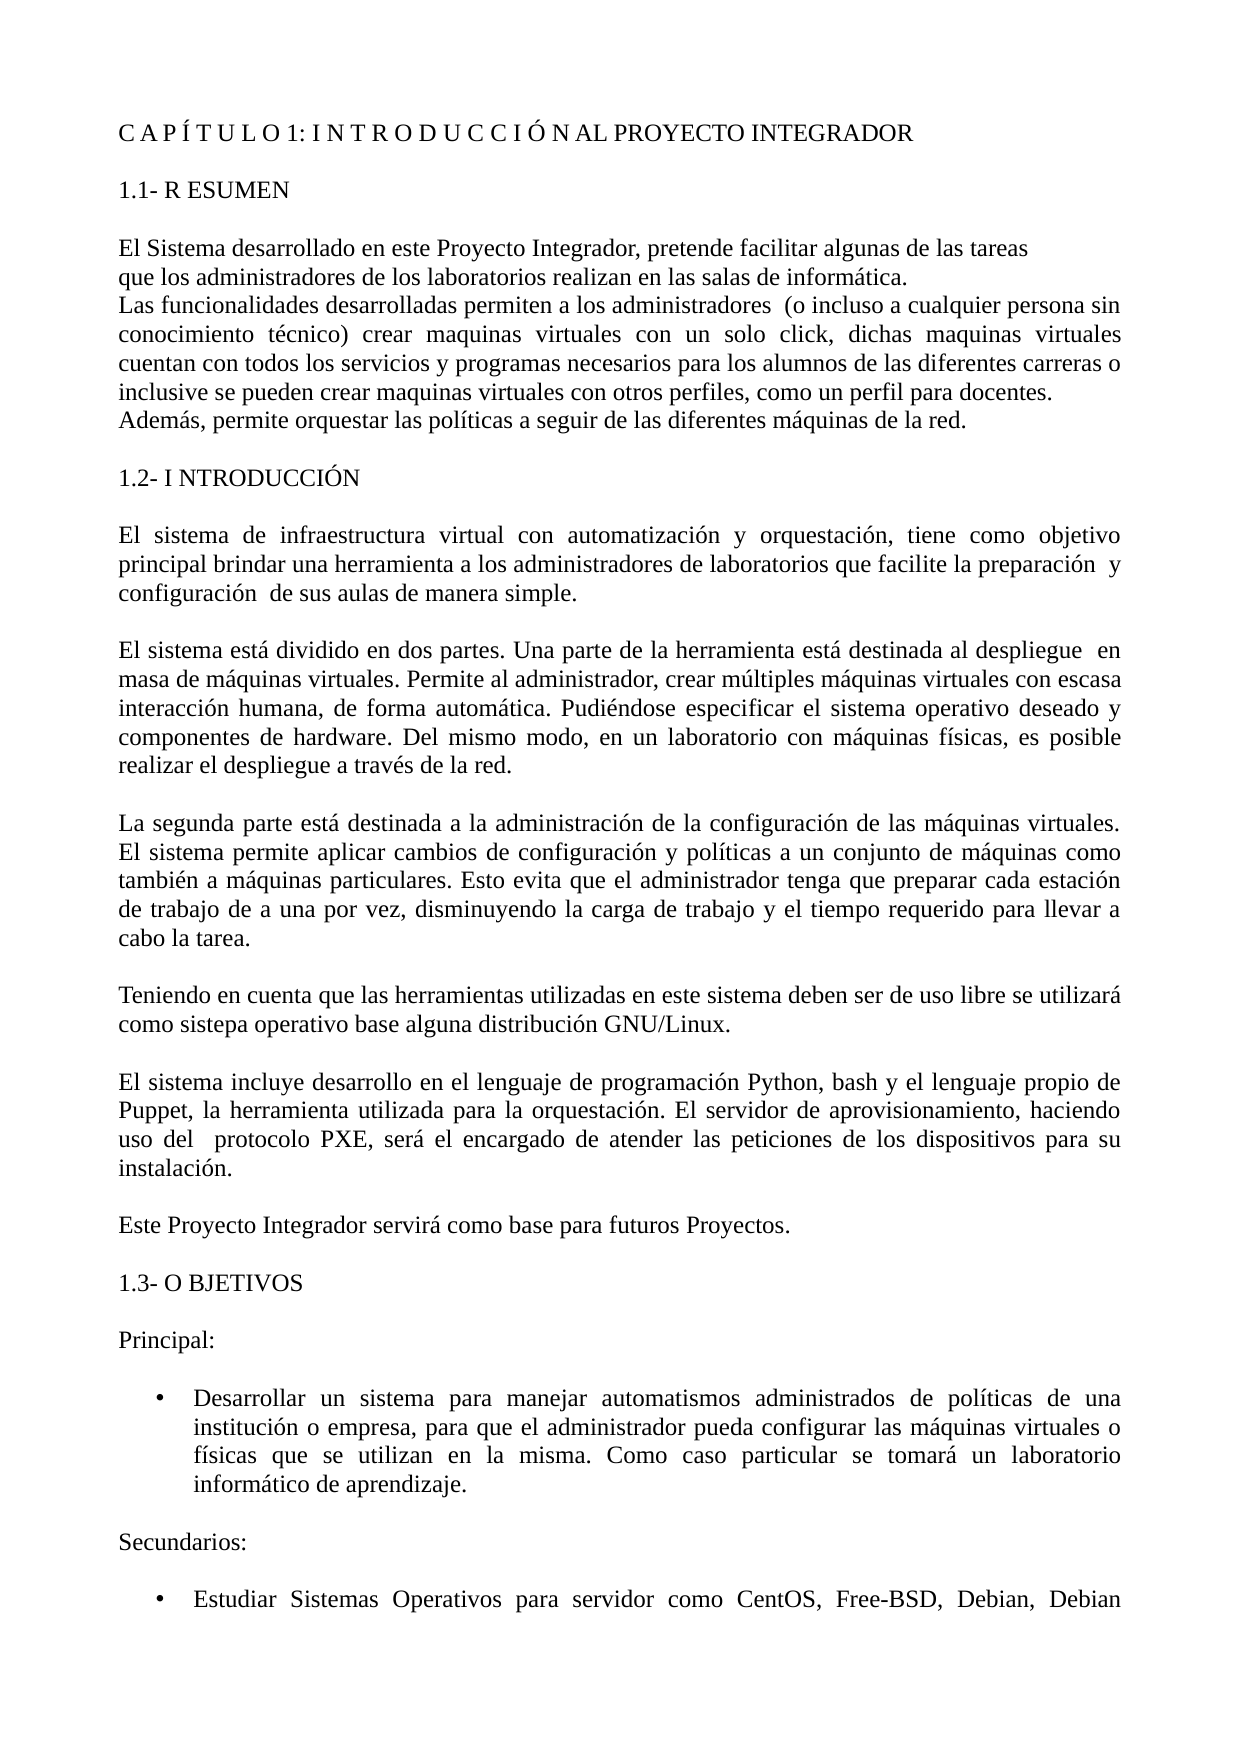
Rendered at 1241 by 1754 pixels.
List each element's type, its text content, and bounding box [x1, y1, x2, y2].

text C A P Í T U L O 1: I N T R O D U C C I Ó N AL PROYECTO INTEGRADOR [118, 118, 1122, 147]
text Teniendo en cuenta que las herramientas utilizadas en este sistema deben ser de uso libre se utilizará como sistepa operativo base alguna distribución GNU/Linux. [118, 981, 1122, 1038]
text Principal: [118, 1326, 1122, 1354]
text que los administradores de los laboratorios realizan en las salas de informática. [118, 262, 1122, 291]
text Las funcionalidades desarrolladas permiten a los administradores (o incluso a cualquier persona sin conocimiento técnico) crear maquinas virtuales con un solo click, dichas maquinas virtuales cuentan con todos los servicios y programas necesarios para los alumnos de las diferentes carreras o inclusive se pueden crear maquinas virtuales con otros perfiles, como un perfil para docentes. [118, 291, 1122, 406]
list Estudiar Sistemas Operativos para servidor como CentOS, Free-BSD, Debian, Debian [156, 1584, 1122, 1613]
text La segunda parte está destinada a la administración de la configuración de las máquinas virtuales. El sistema permite aplicar cambios de configuración y políticas a un conjunto de máquinas como también a máquinas particulares. Esto evita que el administrador tenga que preparar cada estación de trabajo de a una por vez, disminuyendo la carga de trabajo y el tiempo requerido para llevar a cabo la tarea. [118, 808, 1122, 952]
text Secundarios: [118, 1527, 1122, 1556]
text El sistema está dividido en dos partes. Una parte de la herramienta está destinada al despliegue en masa de máquinas virtuales. Permite al administrador, crear múltiples máquinas virtuales con escasa interacción humana, de forma automática. Pudiéndose especificar el sistema operativo deseado y componentes de hardware. Del mismo modo, en un laboratorio con máquinas físicas, es posible realizar el despliegue a través de la red. [118, 636, 1122, 779]
text 1.1- R ESUMEN [118, 176, 1122, 204]
text El sistema de infraestructura virtual con automatización y orquestación, tiene como objetivo principal brindar una herramienta a los administradores de laboratorios que facilite la preparación y configuración de sus aulas de manera simple. [118, 521, 1122, 607]
text 1.2- I NTRODUCCIÓN [118, 463, 1122, 492]
text El Sistema desarrollado en este Proyecto Integrador, pretende facilitar algunas de las tareas [118, 233, 1122, 262]
text 1.3- O BJETIVOS [118, 1268, 1122, 1297]
list Desarrollar un sistema para manejar automatismos administrados de políticas de una institución o empresa, para que el administrador pueda configurar las máquinas virtuales o físicas que se utilizan en la misma. Como caso particular se tomará un laboratorio informático de aprendizaje. [156, 1383, 1122, 1498]
text Este Proyecto Integrador servirá como base para futuros Proyectos. [118, 1211, 1122, 1239]
text El sistema incluye desarrollo en el lenguaje de programación Python, bash y el lenguaje propio de Puppet, la herramienta utilizada para la orquestación. El servidor de aprovisionamiento, haciendo uso del protocolo PXE, será el encargado de atender las peticiones de los dispositivos para su instalación. [118, 1067, 1122, 1182]
text Además, permite orquestar las políticas a seguir de las diferentes máquinas de la red. [118, 406, 1122, 434]
